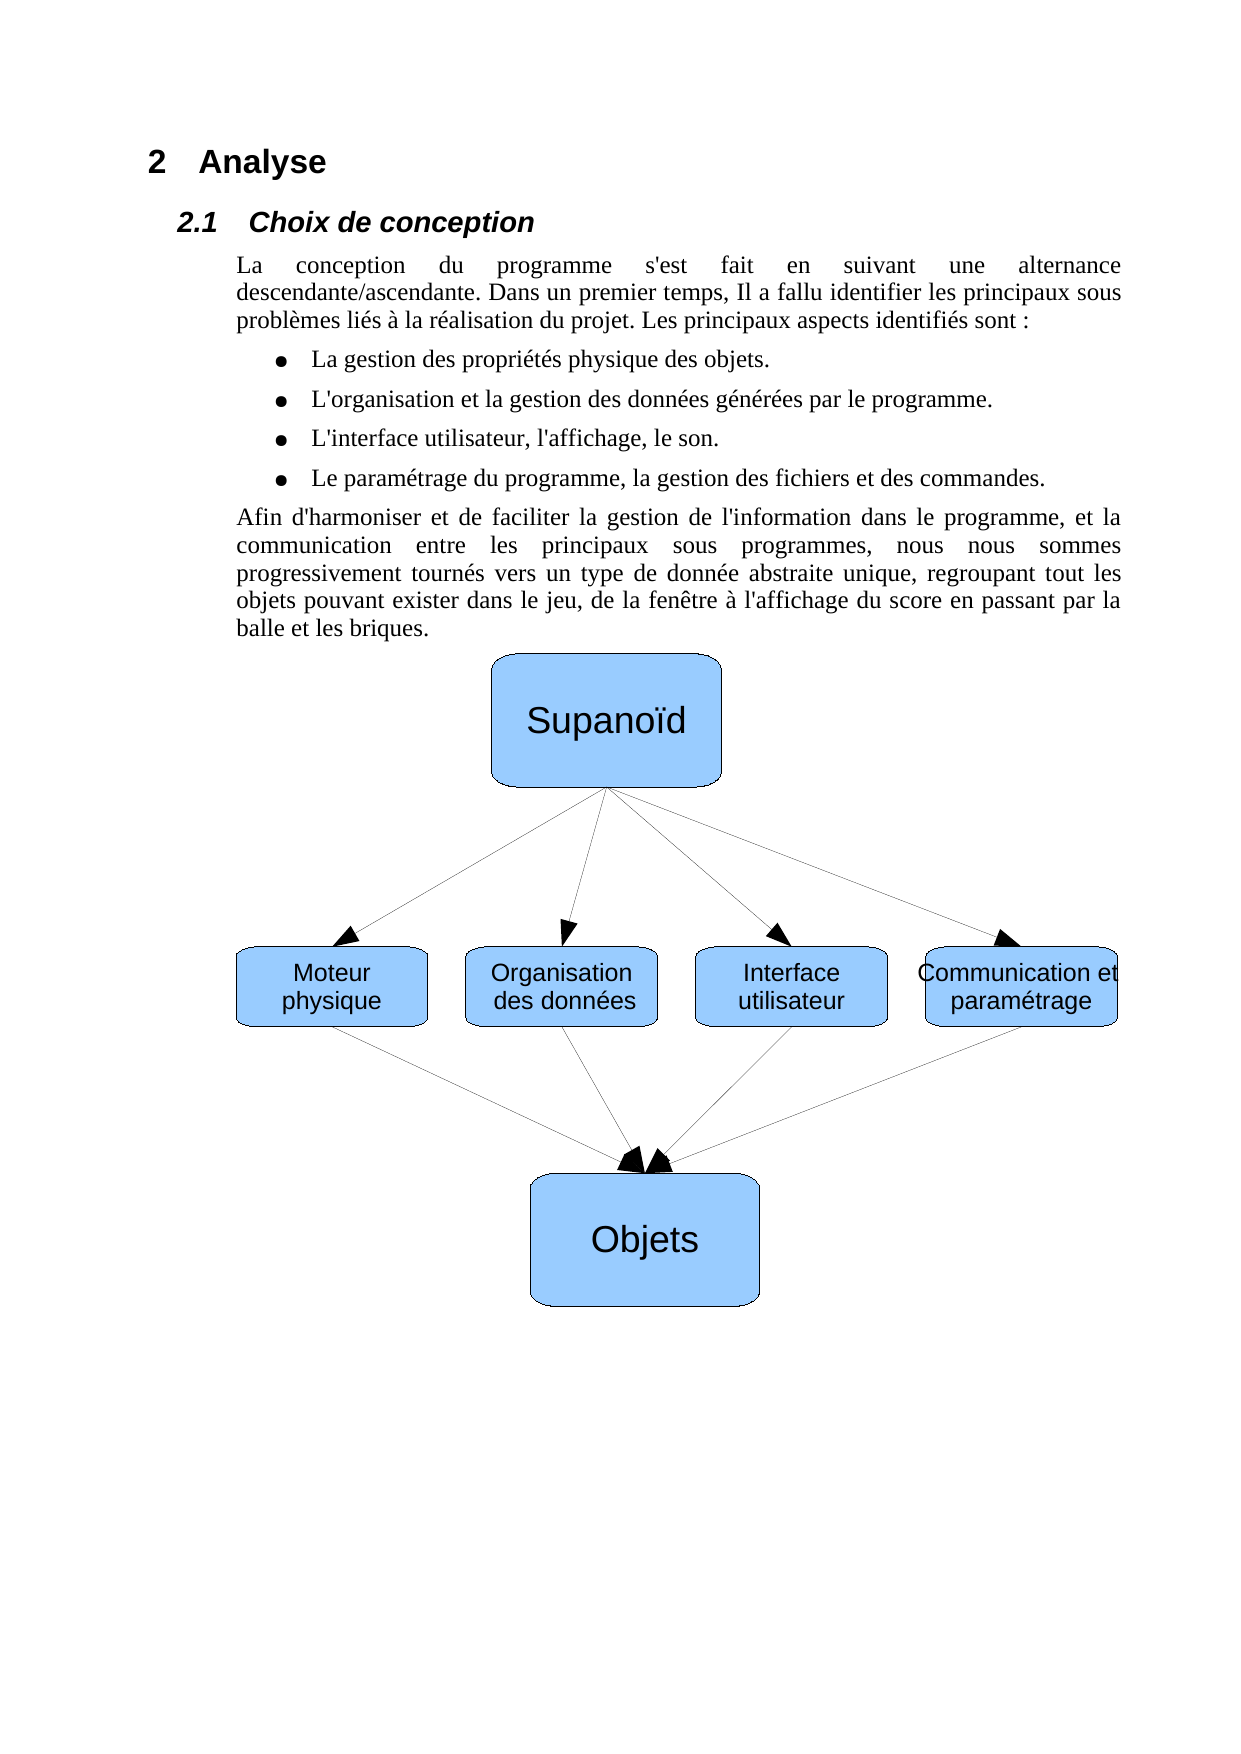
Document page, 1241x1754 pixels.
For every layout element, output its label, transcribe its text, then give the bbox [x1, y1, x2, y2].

list L'interface utilisateur, l'affichage, le son. [274, 424, 1122, 452]
list Le paramétrage du programme, la gestion des fichiers et des commandes. [274, 464, 1122, 492]
subtitle Analyse [118, 143, 1122, 181]
list La gestion des propriétés physique des objets. [274, 346, 1122, 373]
list L'organisation et la gestion des données générées par le programme. [274, 385, 1122, 413]
text Afin d'harmoniser et de faciliter la gestion de l'information dans le programme, et la communication entre les principaux sous programmes, nous nous sommes progressivement tournés vers un type de donnée abstraite unique, regroupant tout les objets pouvant exister dans le jeu, de la fenêtre à l'affichage du score en passant par la balle et les briques. [236, 503, 1122, 642]
text La conception du programme s'est fait en suivant une alternance descendante/ascendante. Dans un premier temps, Il a fallu identifier les principaux sous problèmes liés à la réalisation du projet. Les principaux aspects identifiés sont : [236, 251, 1122, 334]
subtitle Choix de conception [118, 206, 1122, 238]
